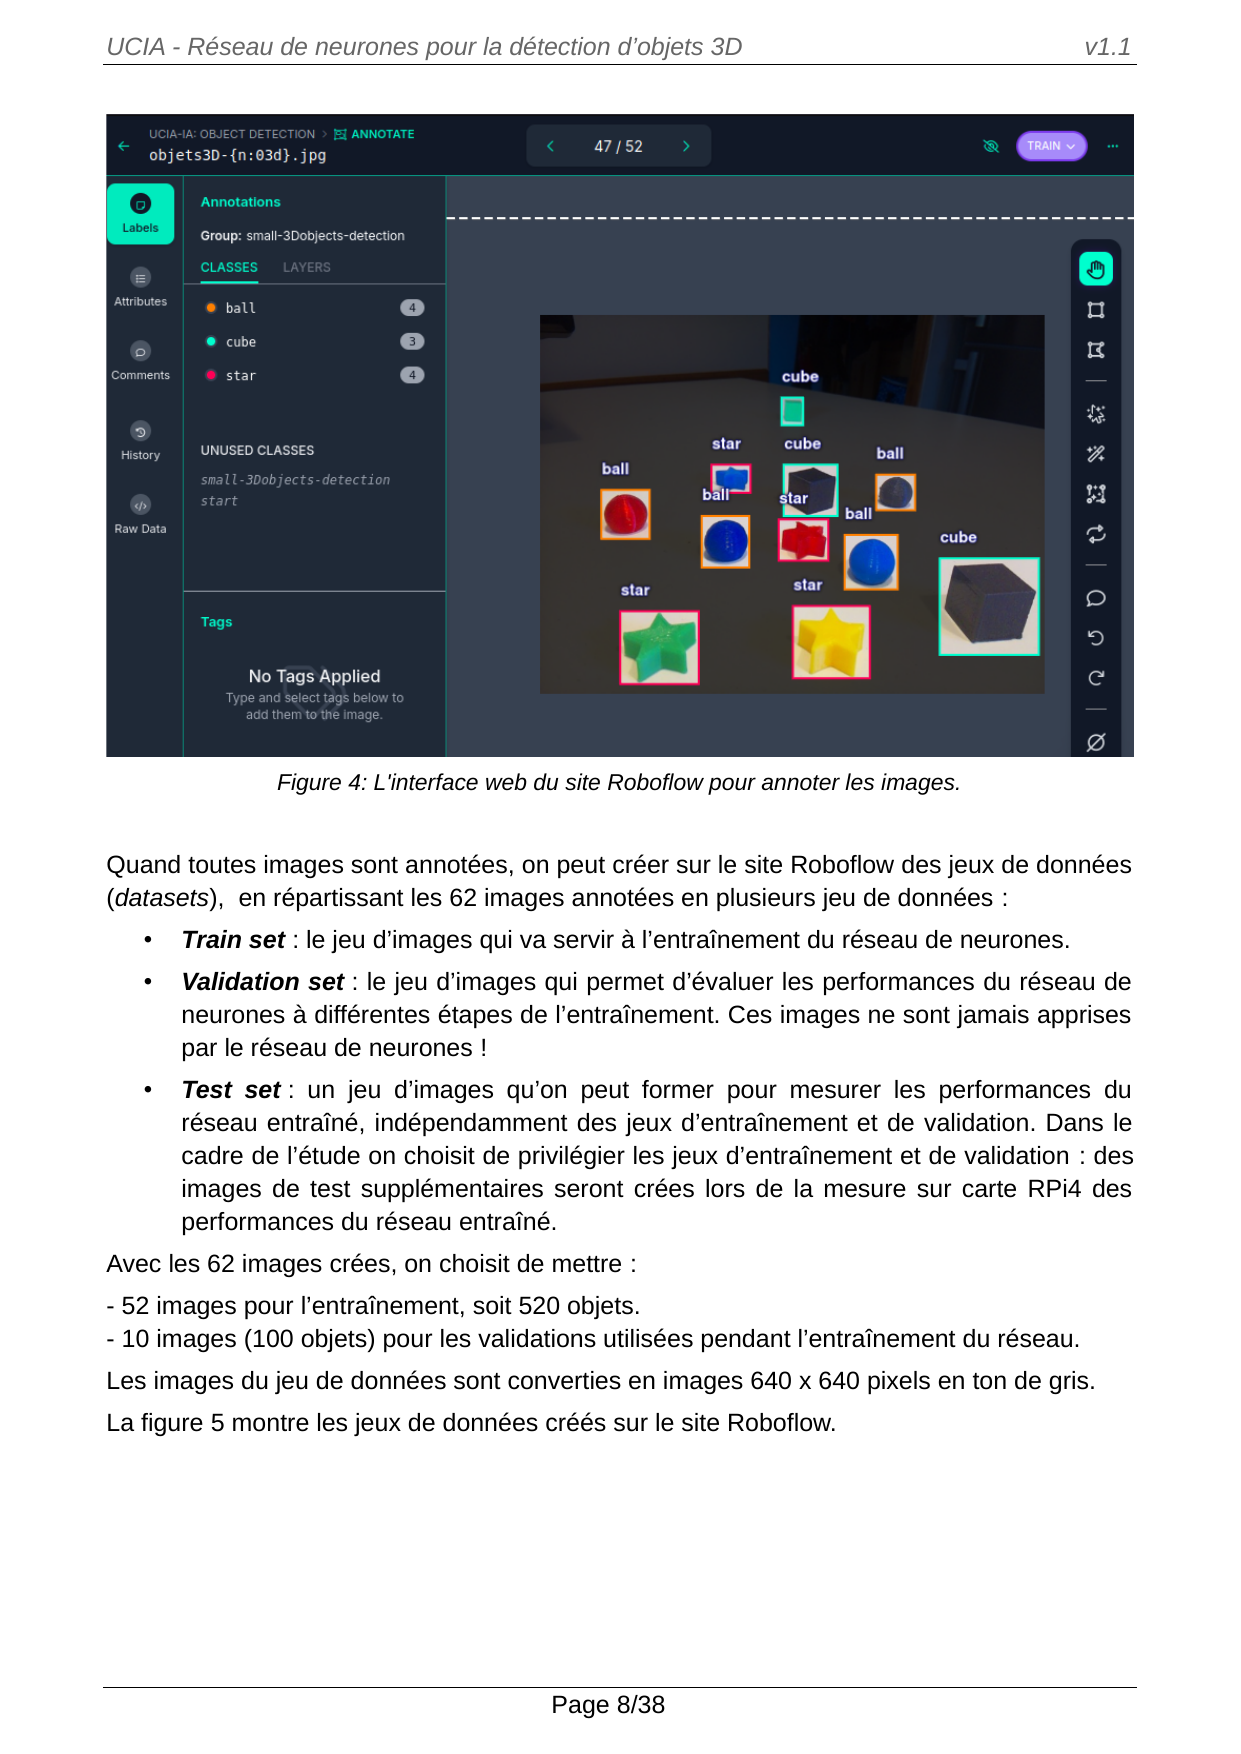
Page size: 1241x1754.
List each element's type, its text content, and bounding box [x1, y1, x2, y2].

picture [106, 114, 1134, 757]
text La figure 5 montre les jeux de données créés sur le site Roboflow. [106, 1408, 1134, 1436]
list Train set : le jeu d’images qui va servir à l’entraînement du réseau de neurones. [144, 925, 1134, 954]
list Validation set : le jeu d’images qui permet d’évaluer les performances du réseau de neurones à différentes étapes de l’entraînement. Ces images ne sont jamais apprises par le réseau de neurones ! [144, 967, 1134, 1062]
text Figure 4: L'interface web du site Roboflow pour annoter les images. [106, 757, 1134, 795]
text - 52 images pour l’entraînement, soit 520 objets. - 10 images (100 objets) pour les validations utilisées pendant l’entraînement du réseau. [106, 1291, 1134, 1353]
text Les images du jeu de données sont converties en images 640 x 640 pixels en ton de gris. [106, 1366, 1134, 1394]
list Test set : un jeu d’images qu’on peut former pour mesurer les performances du réseau entraîné, indépendamment des jeux d’entraînement et de validation. Dans le cadre de l’étude on choisit de privilégier les jeux d’entraînement et de validation : des images de test supplémentaires seront crées lors de la mesure sur carte RPi4 des performances du réseau entraîné. [144, 1075, 1134, 1236]
text Quand toutes images sont annotées, on peut créer sur le site Roboflow des jeux de données (datasets), en répartissant les 62 images annotées en plusieurs jeu de données : [106, 850, 1134, 912]
text Avec les 62 images crées, on choisit de mettre : [106, 1249, 1134, 1278]
